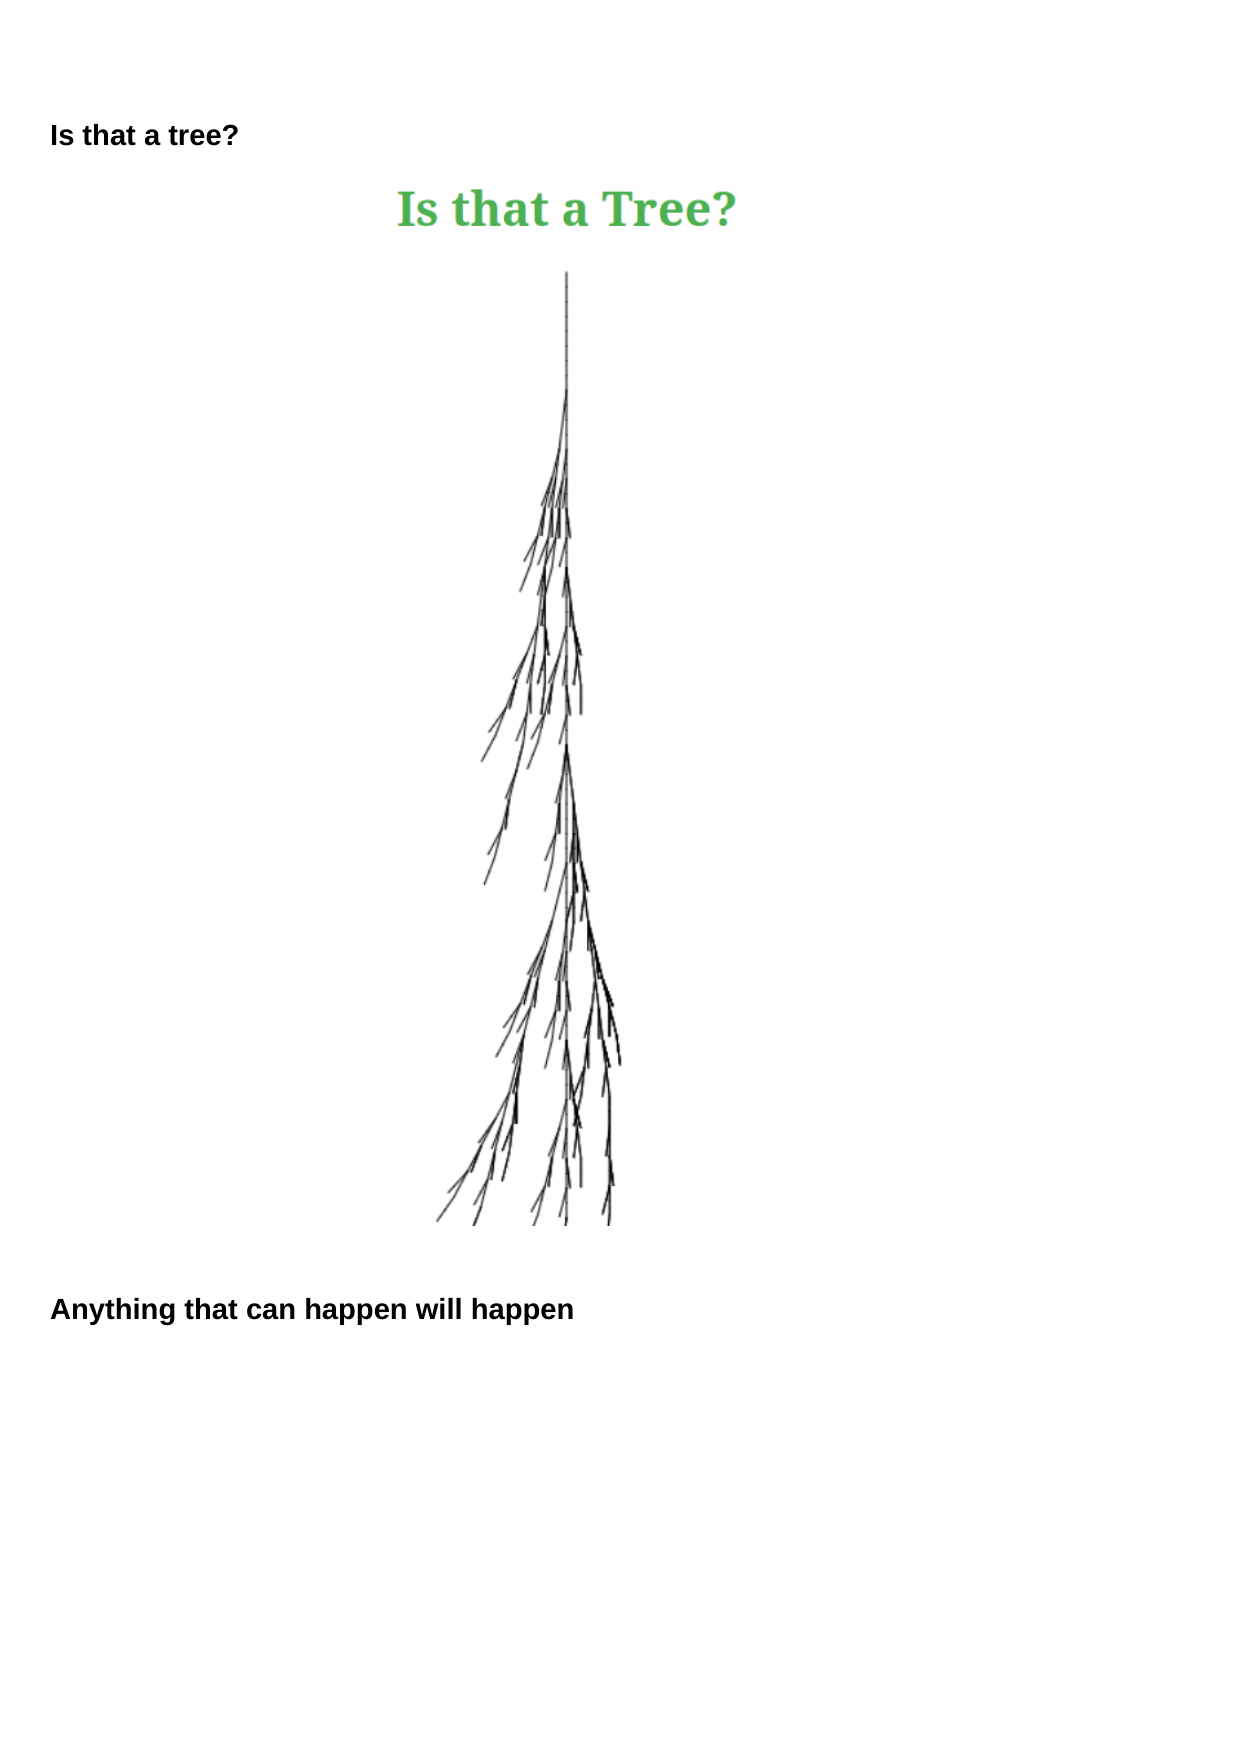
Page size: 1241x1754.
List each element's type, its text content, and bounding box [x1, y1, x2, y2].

picture [50, 164, 1185, 1226]
subtitle Is that a tree? [50, 118, 1184, 152]
subtitle Anything that can happen will happen [50, 1292, 1184, 1325]
